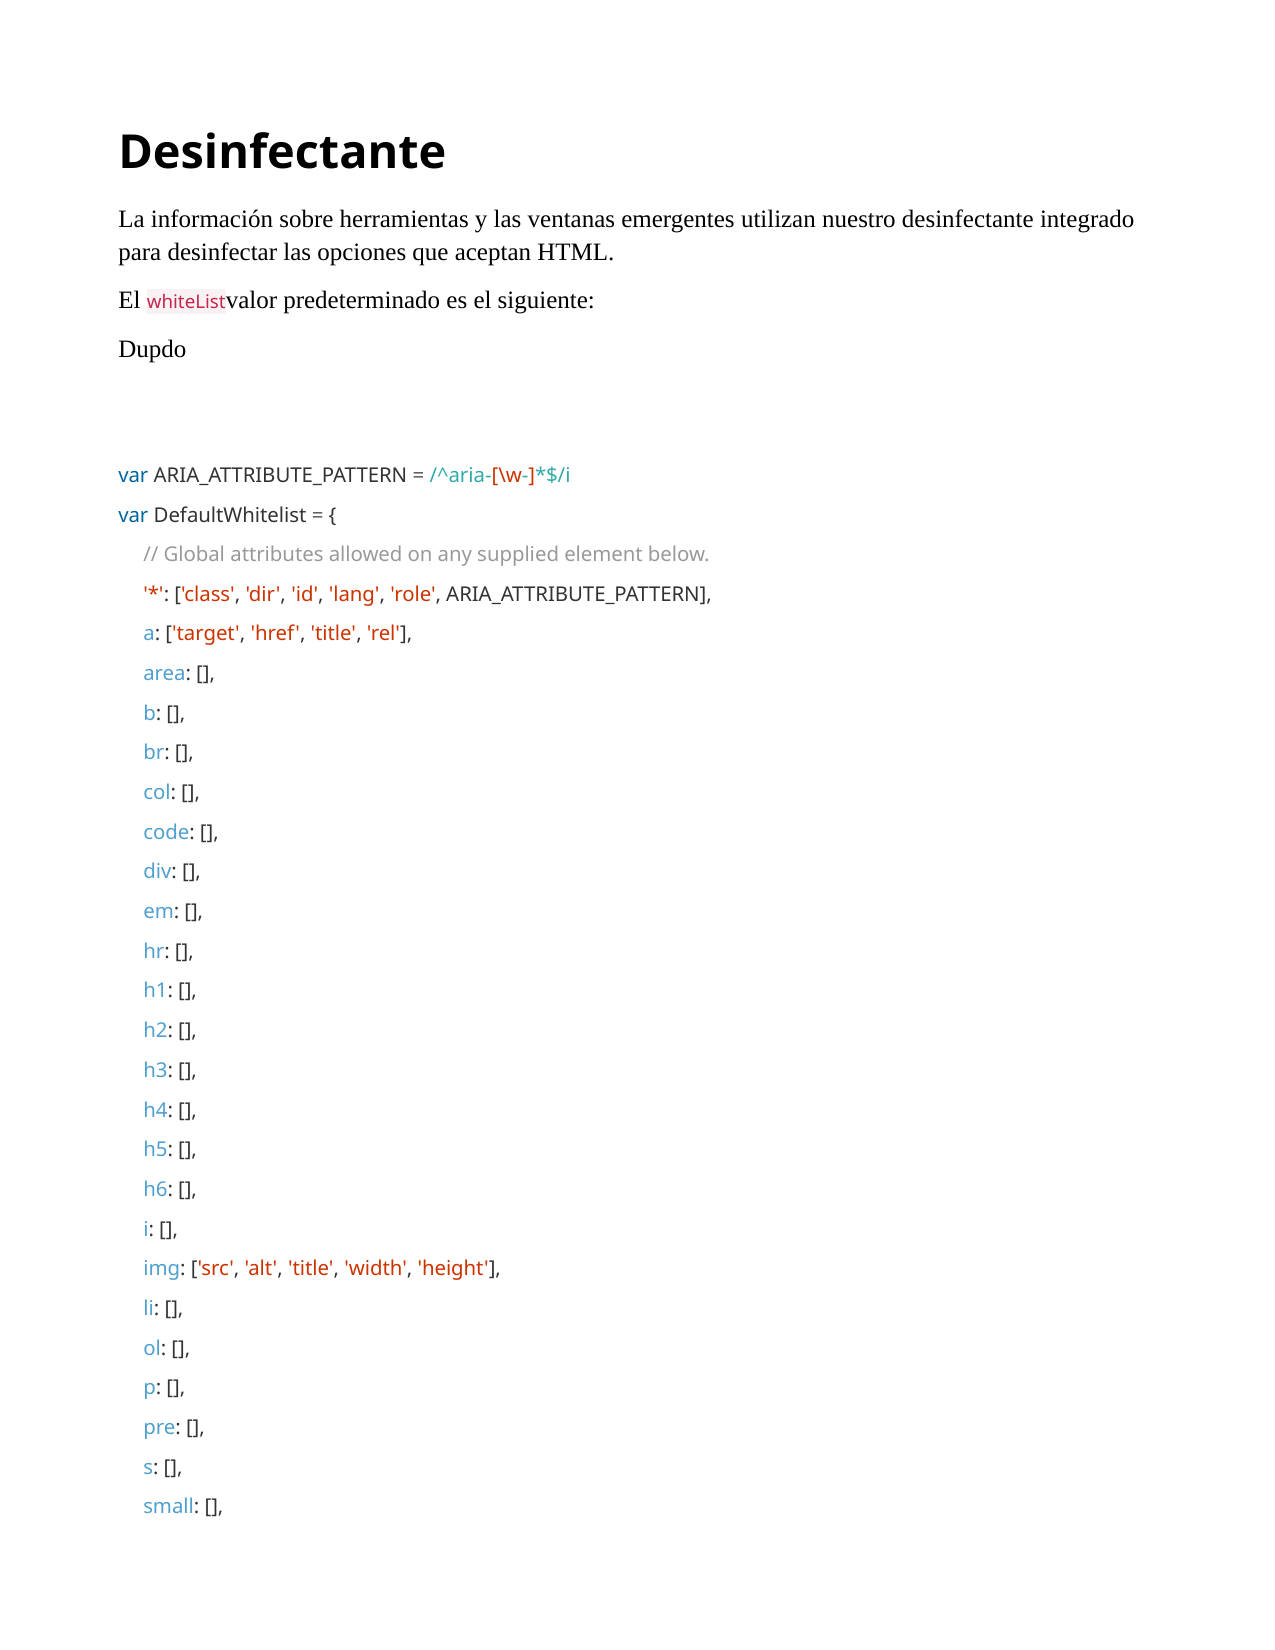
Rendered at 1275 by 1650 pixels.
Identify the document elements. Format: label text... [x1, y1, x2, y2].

subtitle Desinfectante [118, 118, 1157, 182]
text b: [], [118, 698, 1157, 726]
text a: ['target', 'href', 'title', 'rel'], [118, 619, 1157, 647]
text La información sobre herramientas y las ventanas emergentes utilizan nuestro desinfectante integrado para desinfectar las opciones que aceptan HTML. [118, 204, 1157, 266]
text h2: [], [118, 1016, 1157, 1044]
text br: [], [118, 738, 1157, 766]
text pre: [], [118, 1413, 1157, 1441]
text var DefaultWhitelist = { [118, 500, 1157, 528]
text img: ['src', 'alt', 'title', 'width', 'height'], [118, 1254, 1157, 1282]
text h1: [], [118, 976, 1157, 1004]
text i: [], [118, 1214, 1157, 1242]
text h6: [], [118, 1174, 1157, 1203]
text area: [], [118, 659, 1157, 687]
text hr: [], [118, 936, 1157, 964]
text El whiteListvalor predeterminado es el siguiente: [118, 286, 1157, 314]
text col: [], [118, 778, 1157, 806]
text var ARIA_ATTRIBUTE_PATTERN = /^aria-[\w-]*$/i [118, 461, 1157, 489]
text '*': ['class', 'dir', 'id', 'lang', 'role', ARIA_ATTRIBUTE_PATTERN], [118, 579, 1157, 607]
text small: [], [118, 1492, 1157, 1520]
text em: [], [118, 897, 1157, 925]
text li: [], [118, 1294, 1157, 1322]
text s: [], [118, 1452, 1157, 1480]
text // Global attributes allowed on any supplied element below. [118, 539, 1157, 568]
text code: [], [118, 817, 1157, 845]
text h4: [], [118, 1095, 1157, 1123]
text div: [], [118, 857, 1157, 885]
text h3: [], [118, 1056, 1157, 1083]
text h5: [], [118, 1135, 1157, 1163]
text ol: [], [118, 1333, 1157, 1361]
text p: [], [118, 1373, 1157, 1401]
text Dupdo [118, 334, 1157, 363]
